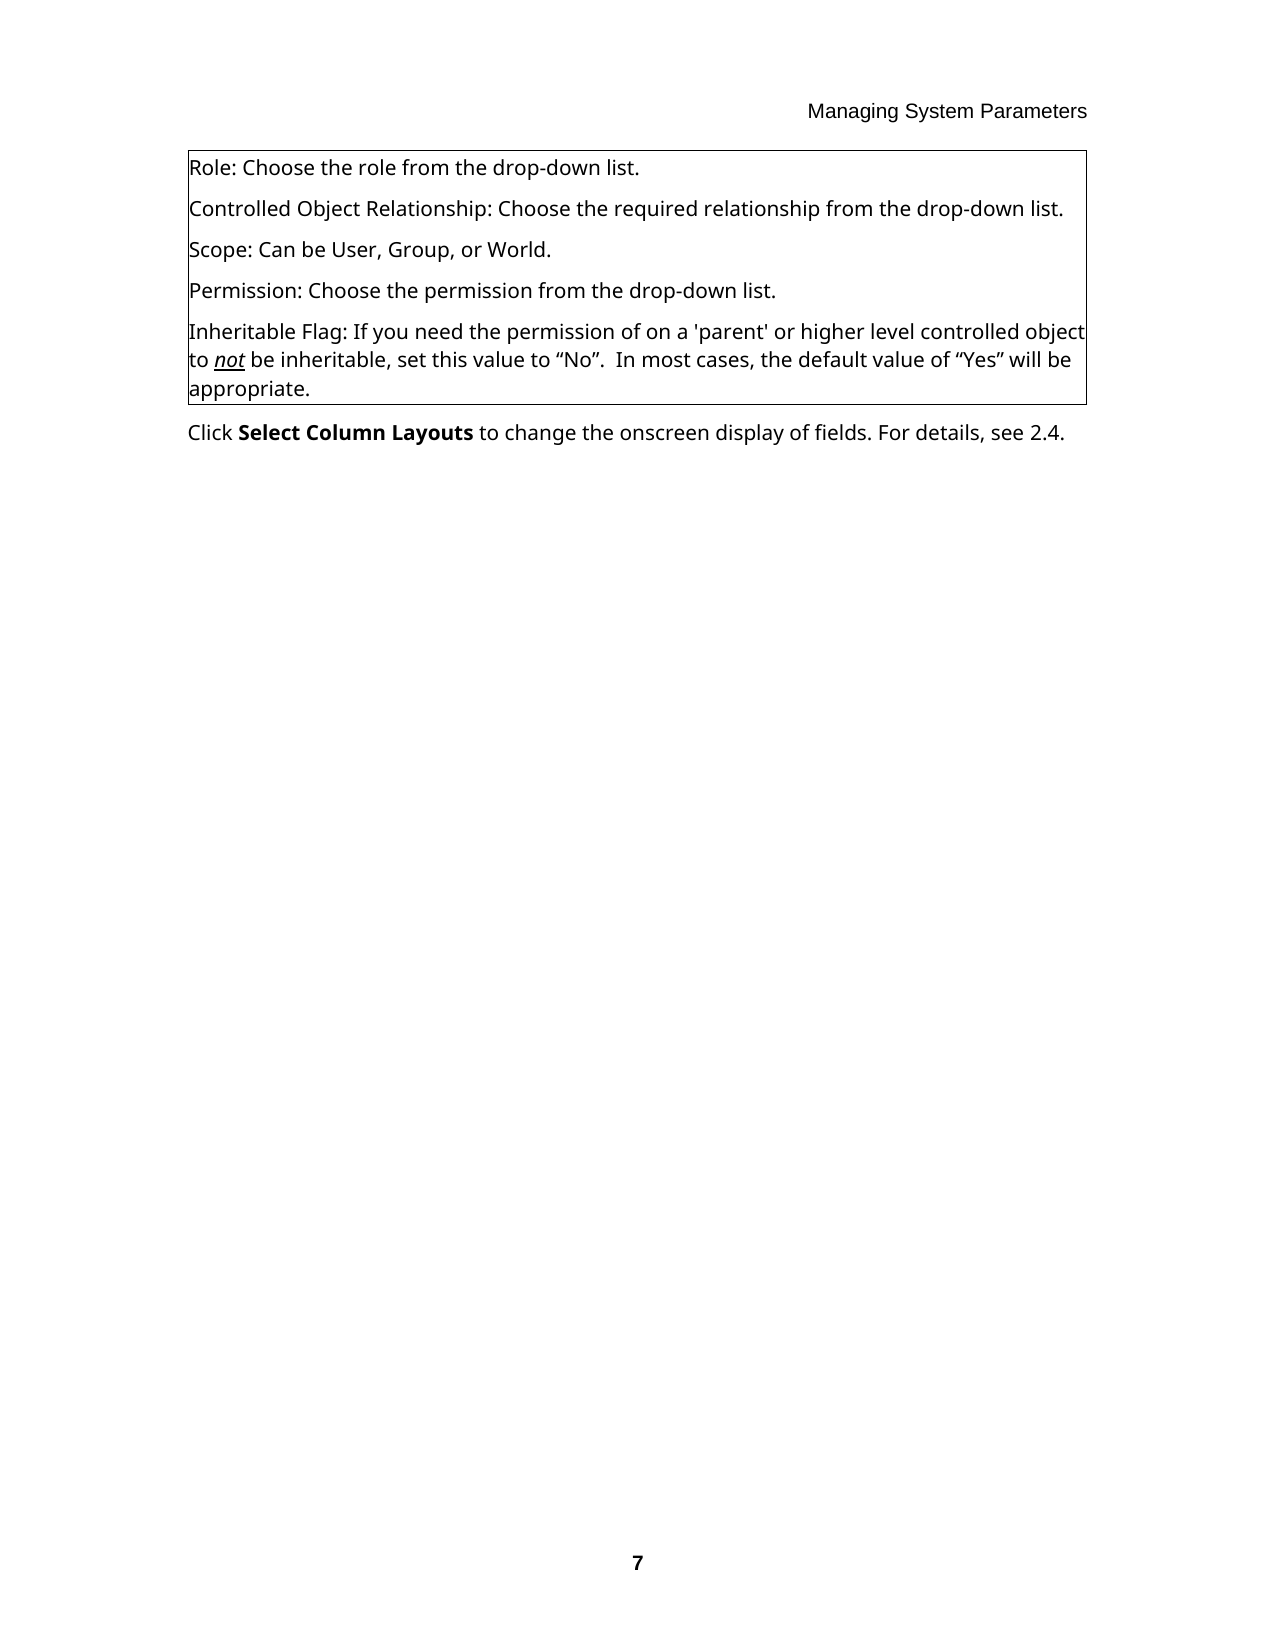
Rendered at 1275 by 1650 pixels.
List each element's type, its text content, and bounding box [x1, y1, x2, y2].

text Scope: Can be User, Group, or World. [189, 232, 1086, 263]
text Permission: Choose the permission from the drop-down list. [189, 273, 1086, 304]
text Click Select Column Layouts to change the onscreen display of fields. For details, see 2.4. [187, 418, 1087, 446]
text Controlled Object Relationship: Choose the required relationship from the drop-down list. [189, 191, 1086, 222]
text Inheritable Flag: If you need the permission of on a 'parent' or higher level controlled object to not be inheritable, set this value to “No”. In most cases, the default value of “Yes” will be appropriate. [189, 314, 1086, 404]
text Role: Choose the role from the drop-down list. [189, 151, 1086, 182]
